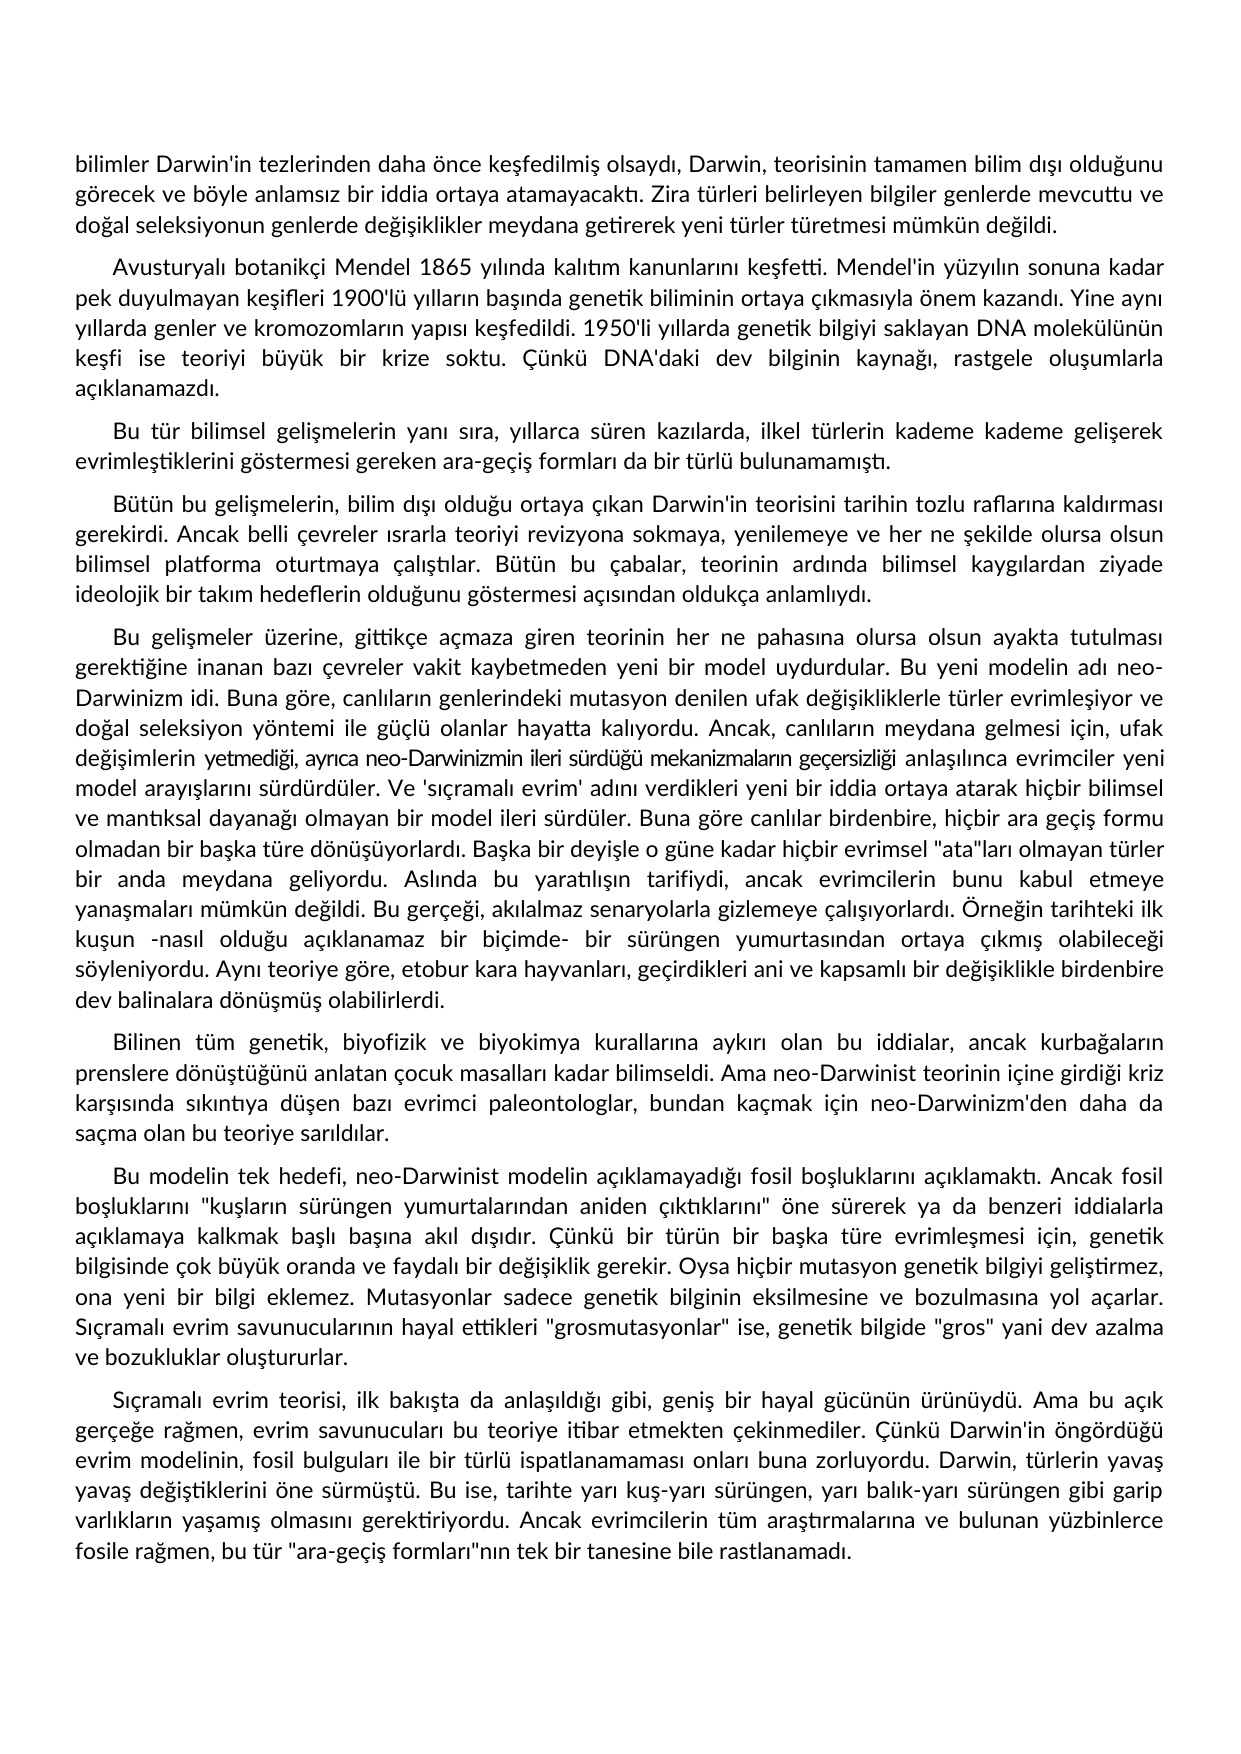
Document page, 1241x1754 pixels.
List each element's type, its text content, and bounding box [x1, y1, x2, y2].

text Bilinen tüm genetik, biyofizik ve biyokimya kurallarına aykırı olan bu iddialar, ancak kurbağaların prenslere dönüştüğünü anlatan çocuk masalları kadar bilimseldi. Ama neo-Darwinist teorinin içine girdiği kriz karşısında sıkıntıya düşen bazı evrimci paleontologlar, bundan kaçmak için neo-Darwinizm'den daha da saçma olan bu teoriye sarıldılar. [75, 1028, 1165, 1146]
text Bu gelişmeler üzerine, gittikçe açmaza giren teorinin her ne pahasına olursa olsun ayakta tutulması gerektiğine inanan bazı çevreler vakit kaybetmeden yeni bir model uydurdular. Bu yeni modelin adı neo-Darwinizm idi. Buna göre, canlıların genlerindeki mutasyon denilen ufak değişikliklerle türler evrimleşiyor ve doğal seleksiyon yöntemi ile güçlü olanlar hayatta kalıyordu. Ancak, canlıların meydana gelmesi için, ufak değişimlerin yetmediği, ayrıca neo-Darwinizmin ileri sürdüğü mekanizmaların geçersizliği anlaşılınca evrimciler yeni model arayışlarını sürdürdüler. Ve 'sıçramalı evrim' adını verdikleri yeni bir iddia ortaya atarak hiçbir bilimsel ve mantıksal dayanağı olmayan bir model ileri sürdüler. Buna göre canlılar birdenbire, hiçbir ara geçiş formu olmadan bir başka türe dönüşüyorlardı. Başka bir deyişle o güne kadar hiçbir evrimsel "ata"ları olmayan türler bir anda meydana geliyordu. Aslında bu yaratılışın tarifiydi, ancak evrimcilerin bunu kabul etmeye yanaşmaları mümkün değildi. Bu gerçeği, akılalmaz senaryolarla gizlemeye çalışıyorlardı. Örneğin tarihteki ilk kuşun -nasıl olduğu açıklanamaz bir biçimde- bir sürüngen yumurtasından ortaya çıkmış olabileceği söyleniyordu. Aynı teoriye göre, etobur kara hayvanları, geçirdikleri ani ve kapsamlı bir değişiklikle birdenbire dev balinalara dönüşmüş olabilirlerdi. [75, 623, 1165, 1013]
text Bütün bu gelişmelerin, bilim dışı olduğu ortaya çıkan Darwin'in teorisini tarihin tozlu raflarına kaldırması gerekirdi. Ancak belli çevreler ısrarla teoriyi revizyona sokmaya, yenilemeye ve her ne şekilde olursa olsun bilimsel platforma oturtmaya çalıştılar. Bütün bu çabalar, teorinin ardında bilimsel kaygılardan ziyade ideolojik bir takım hedeflerin olduğunu göstermesi açısından oldukça anlamlıydı. [75, 489, 1165, 608]
text Avusturyalı botanikçi Mendel 1865 yılında kalıtım kanunlarını keşfetti. Mendel'in yüzyılın sonuna kadar pek duyulmayan keşifleri 1900'lü yılların başında genetik biliminin ortaya çıkmasıyla önem kazandı. Yine aynı yıllarda genler ve kromozomların yapısı keşfedildi. 1950'li yıllarda genetik bilgiyi saklayan DNA molekülünün keşfi ise teoriyi büyük bir krize soktu. Çünkü DNA'daki dev bilginin kaynağı, rastgele oluşumlarla açıklanamazdı. [75, 253, 1165, 401]
text Bu tür bilimsel gelişmelerin yanı sıra, yıllarca süren kazılarda, ilkel türlerin kademe kademe gelişerek evrimleştiklerini göstermesi gereken ara-geçiş formları da bir türlü bulunamamıştı. [75, 417, 1165, 474]
text Bu modelin tek hedefi, neo-Darwinist modelin açıklamayadığı fosil boşluklarını açıklamaktı. Ancak fosil boşluklarını "kuşların sürüngen yumurtalarından aniden çıktıklarını" öne sürerek ya da benzeri iddialarla açıklamaya kalkmak başlı başına akıl dışıdır. Çünkü bir türün bir başka türe evrimleşmesi için, genetik bilgisinde çok büyük oranda ve faydalı bir değişiklik gerekir. Oysa hiçbir mutasyon genetik bilgiyi geliştirmez, ona yeni bir bilgi eklemez. Mutasyonlar sadece genetik bilginin eksilmesine ve bozulmasına yol açarlar. Sıçramalı evrim savunucularının hayal ettikleri "grosmutasyonlar" ise, genetik bilgide "gros" yani dev azalma ve bozukluklar oluştururlar. [75, 1161, 1165, 1370]
text Sıçramalı evrim teorisi, ilk bakışta da anlaşıldığı gibi, geniş bir hayal gücünün ürünüydü. Ama bu açık gerçeğe rağmen, evrim savunucuları bu teoriye itibar etmekten çekinmediler. Çünkü Darwin'in öngördüğü evrim modelinin, fosil bulguları ile bir türlü ispatlanamaması onları buna zorluyordu. Darwin, türlerin yavaş yavaş değiştiklerini öne sürmüştü. Bu ise, tarihte yarı kuş-yarı sürüngen, yarı balık-yarı sürüngen gibi garip varlıkların yaşamış olmasını gerektiriyordu. Ancak evrimcilerin tüm araştırmalarına ve bulunan yüzbinlerce fosile rağmen, bu tür "ara-geçiş formları"nın tek bir tanesine bile rastlanamadı. [75, 1385, 1165, 1564]
text bilimler Darwin'in tezlerinden daha önce keşfedilmiş olsaydı, Darwin, teorisinin tamamen bilim dışı olduğunu görecek ve böyle anlamsız bir iddia ortaya atamayacaktı. Zira türleri belirleyen bilgiler genlerde mevcuttu ve doğal seleksiyonun genlerde değişiklikler meydana getirerek yeni türler türetmesi mümkün değildi. [75, 150, 1165, 238]
